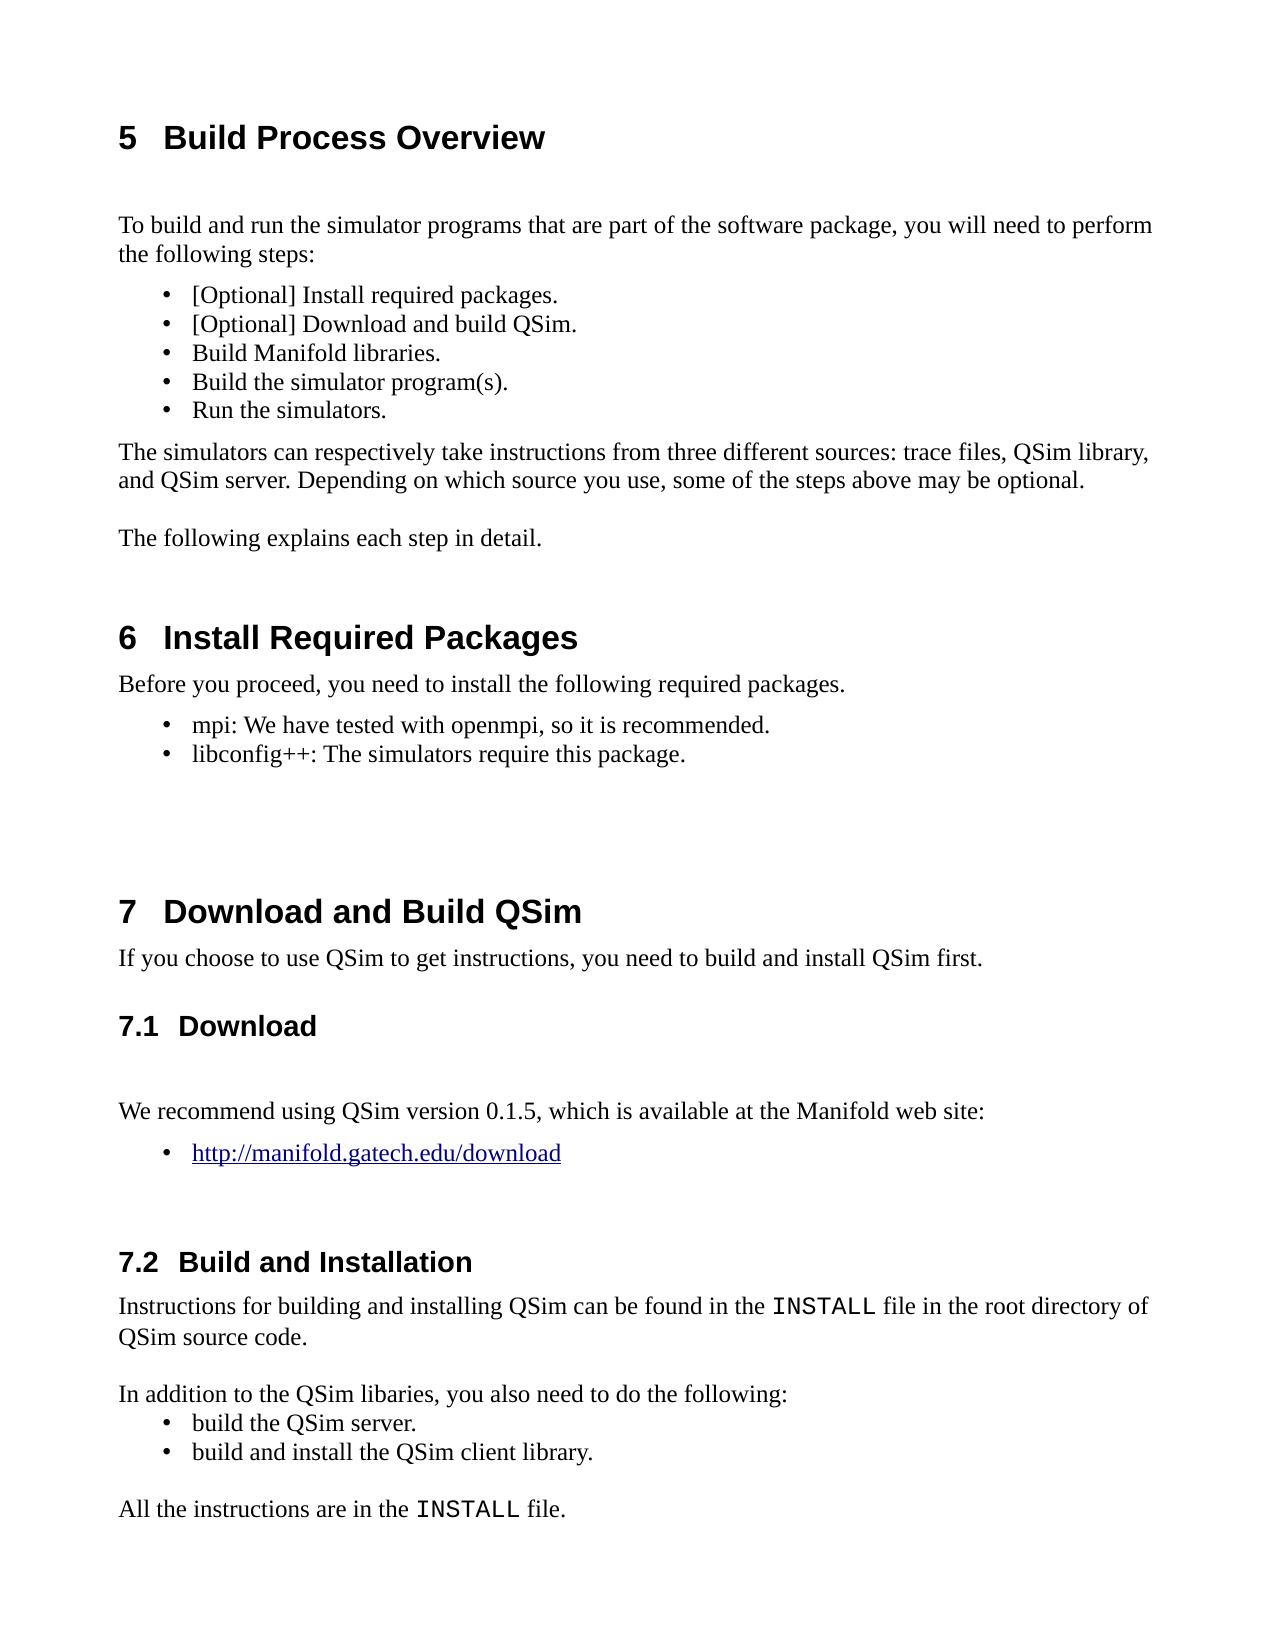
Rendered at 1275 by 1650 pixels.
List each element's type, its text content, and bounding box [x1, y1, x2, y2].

list [Optional] Download and build QSim. [162, 309, 1157, 338]
text If you choose to use QSim to get instructions, you need to build and install QSim first. [118, 943, 1157, 972]
list mpi: We have tested with openmpi, so it is recommended. [162, 710, 1157, 739]
text Instructions for building and installing QSim can be found in the INSTALL file in the root directory of QSim source code. [118, 1291, 1157, 1351]
text In addition to the QSim libaries, you also need to do the following: [118, 1379, 1157, 1408]
list build the QSim server. [162, 1408, 1157, 1437]
text All the instructions are in the INSTALL file. [118, 1494, 1157, 1525]
subtitle Download [118, 1009, 1157, 1043]
list Run the simulators. [162, 396, 1157, 424]
list [Optional] Install required packages. [162, 281, 1157, 309]
subtitle Build Process Overview [118, 118, 1157, 157]
list build and install the QSim client library. [162, 1437, 1157, 1466]
list Build the simulator program(s). [162, 367, 1157, 396]
text The simulators can respectively take instructions from three different sources: trace files, QSim library, and QSim server. Depending on which source you use, some of the steps above may be optional. [118, 437, 1157, 494]
text To build and run the simulator programs that are part of the software package, you will need to perform the following steps: [118, 211, 1157, 268]
list libconfig++: The simulators require this package. [162, 739, 1157, 768]
text We recommend using QSim version 0.1.5, which is available at the Manifold web site: [118, 1096, 1157, 1125]
list http://manifold.gatech.edu/download [162, 1138, 1157, 1166]
subtitle Install Required Packages [118, 618, 1157, 657]
subtitle Build and Installation [118, 1245, 1157, 1279]
text Before you proceed, you need to install the following required packages. [118, 669, 1157, 698]
text The following explains each step in detail. [118, 523, 1157, 552]
list Build Manifold libraries. [162, 338, 1157, 367]
subtitle Download and Build QSim [118, 892, 1157, 930]
